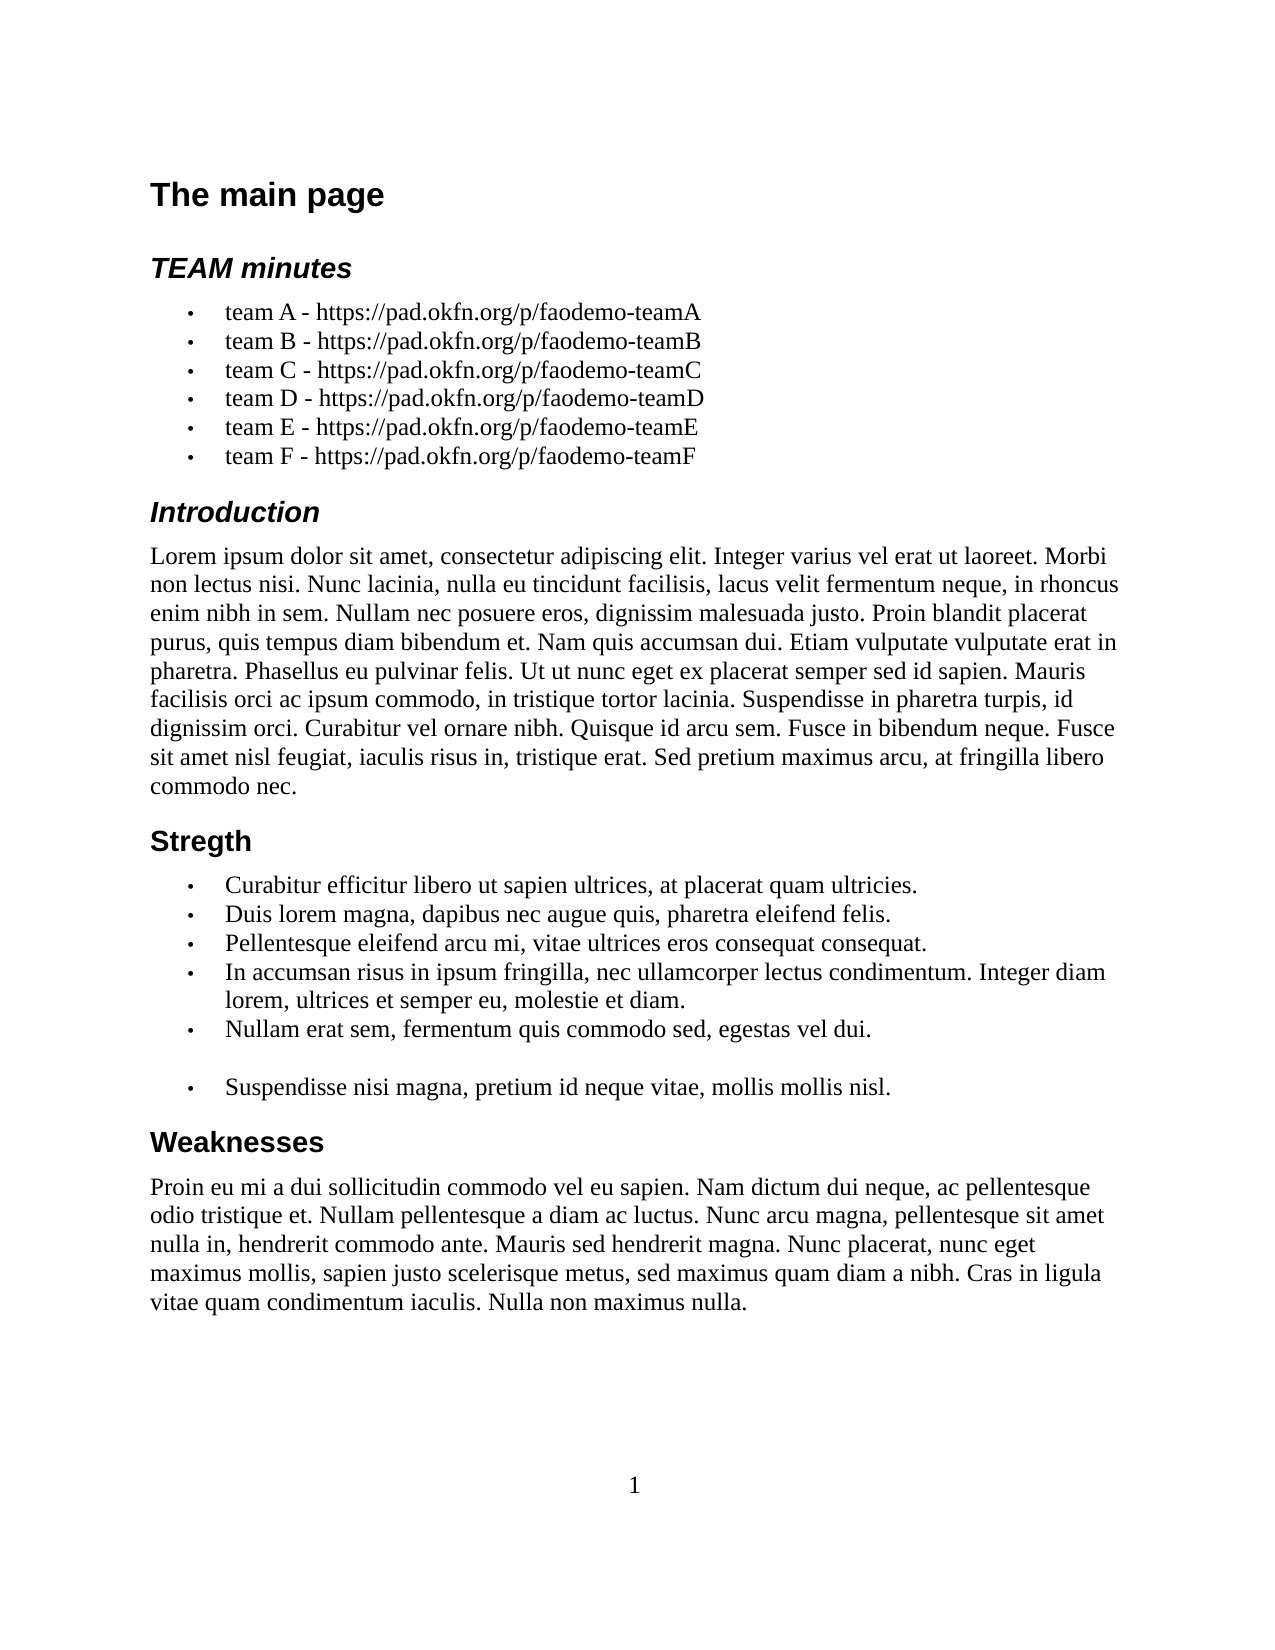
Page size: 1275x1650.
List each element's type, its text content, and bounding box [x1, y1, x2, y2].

list Suspendisse nisi magna, pretium id neque vitae, mollis mollis nisl. [187, 1072, 1125, 1101]
list team D - https://pad.okfn.org/p/faodemo-teamD [187, 383, 1125, 412]
list team B - https://pad.okfn.org/p/faodemo-teamB [187, 326, 1125, 355]
text Proin eu mi a dui sollicitudin commodo vel eu sapien. Nam dictum dui neque, ac pellentesque odio tristique et. Nullam pellentesque a diam ac luctus. Nunc arcu magna, pellentesque sit amet nulla in, hendrerit commodo ante. Mauris sed hendrerit magna. Nunc placerat, nunc eget maximus mollis, sapien justo scelerisque metus, sed maximus quam diam a nibh. Cras in ligula vitae quam condimentum iaculis. Nulla non maximus nulla. [150, 1172, 1125, 1315]
subtitle Stregth [150, 824, 1125, 858]
list Nullam erat sem, fermentum quis commodo sed, egestas vel dui. [187, 1014, 1125, 1072]
subtitle Introduction [150, 495, 1125, 528]
subtitle TEAM minutes [150, 251, 1125, 285]
subtitle The main page [150, 175, 1125, 214]
list Pellentesque eleifend arcu mi, vitae ultrices eros consequat consequat. [187, 928, 1125, 957]
list team A - https://pad.okfn.org/p/faodemo-teamA [187, 297, 1125, 326]
list team C - https://pad.okfn.org/p/faodemo-teamC [187, 355, 1125, 383]
list team E - https://pad.okfn.org/p/faodemo-teamE [187, 412, 1125, 441]
list team F - https://pad.okfn.org/p/faodemo-teamF [187, 441, 1125, 470]
list Duis lorem magna, dapibus nec augue quis, pharetra eleifend felis. [187, 899, 1125, 928]
subtitle Weaknesses [150, 1126, 1125, 1159]
list In accumsan risus in ipsum fringilla, nec ullamcorper lectus condimentum. Integer diam lorem, ultrices et semper eu, molestie et diam. [187, 957, 1125, 1014]
list Curabitur efficitur libero ut sapien ultrices, at placerat quam ultricies. [187, 871, 1125, 899]
text Lorem ipsum dolor sit amet, consectetur adipiscing elit. Integer varius vel erat ut laoreet. Morbi non lectus nisi. Nunc lacinia, nulla eu tincidunt facilisis, lacus velit fermentum neque, in rhoncus enim nibh in sem. Nullam nec posuere eros, dignissim malesuada justo. Proin blandit placerat purus, quis tempus diam bibendum et. Nam quis accumsan dui. Etiam vulputate vulputate erat in pharetra. Phasellus eu pulvinar felis. Ut ut nunc eget ex placerat semper sed id sapien. Mauris facilisis orci ac ipsum commodo, in tristique tortor lacinia. Suspendisse in pharetra turpis, id dignissim orci. Curabitur vel ornare nibh. Quisque id arcu sem. Fusce in bibendum neque. Fusce sit amet nisl feugiat, iaculis risus in, tristique erat. Sed pretium maximus arcu, at fringilla libero commodo nec. [150, 541, 1125, 799]
